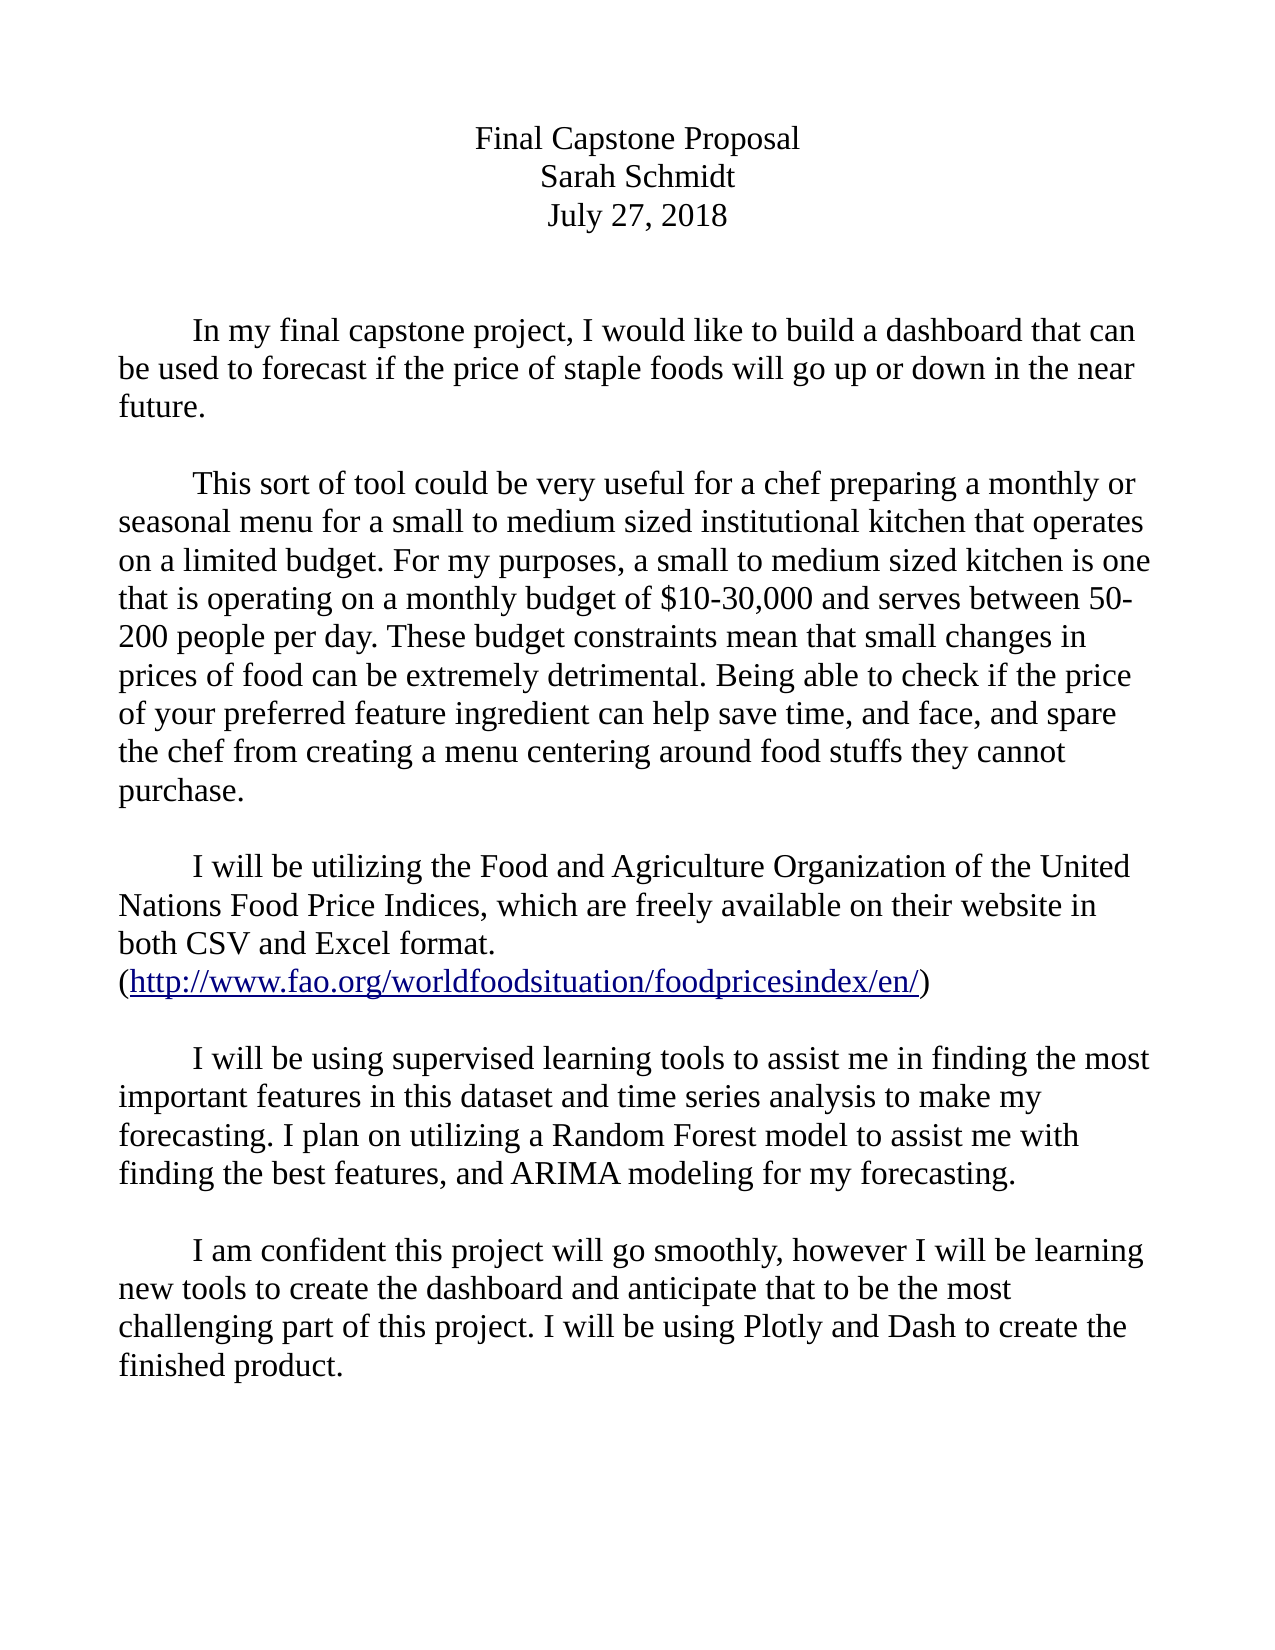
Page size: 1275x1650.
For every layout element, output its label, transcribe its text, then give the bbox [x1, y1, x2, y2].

text I will be utilizing the Food and Agriculture Organization of the United Nations Food Price Indices, which are freely available on their website in both CSV and Excel format. (http://www.fao.org/worldfoodsituation/foodpricesindex/en/) [118, 846, 1157, 1000]
text July 27, 2018 [118, 195, 1157, 233]
text Final Capstone Proposal [118, 118, 1157, 156]
text I am confident this project will go smoothly, however I will be learning new tools to create the dashboard and anticipate that to be the most challenging part of this project. I will be using Plotly and Dash to create the finished product. [118, 1230, 1157, 1383]
text This sort of tool could be very useful for a chef preparing a monthly or seasonal menu for a small to medium sized institutional kitchen that operates on a limited budget. For my purposes, a small to medium sized kitchen is one that is operating on a monthly budget of $10-30,000 and serves between 50-200 people per day. These budget constraints mean that small changes in prices of food can be extremely detrimental. Being able to check if the price of your preferred feature ingredient can help save time, and face, and spare the chef from creating a menu centering around food stuffs they cannot purchase. [118, 463, 1157, 808]
text In my final capstone project, I would like to build a dashboard that can be used to forecast if the price of staple foods will go up or down in the near future. [118, 310, 1157, 425]
text I will be using supervised learning tools to assist me in finding the most important features in this dataset and time series analysis to make my forecasting. I plan on utilizing a Random Forest model to assist me with finding the best features, and ARIMA modeling for my forecasting. [118, 1038, 1157, 1191]
text Sarah Schmidt [118, 156, 1157, 195]
